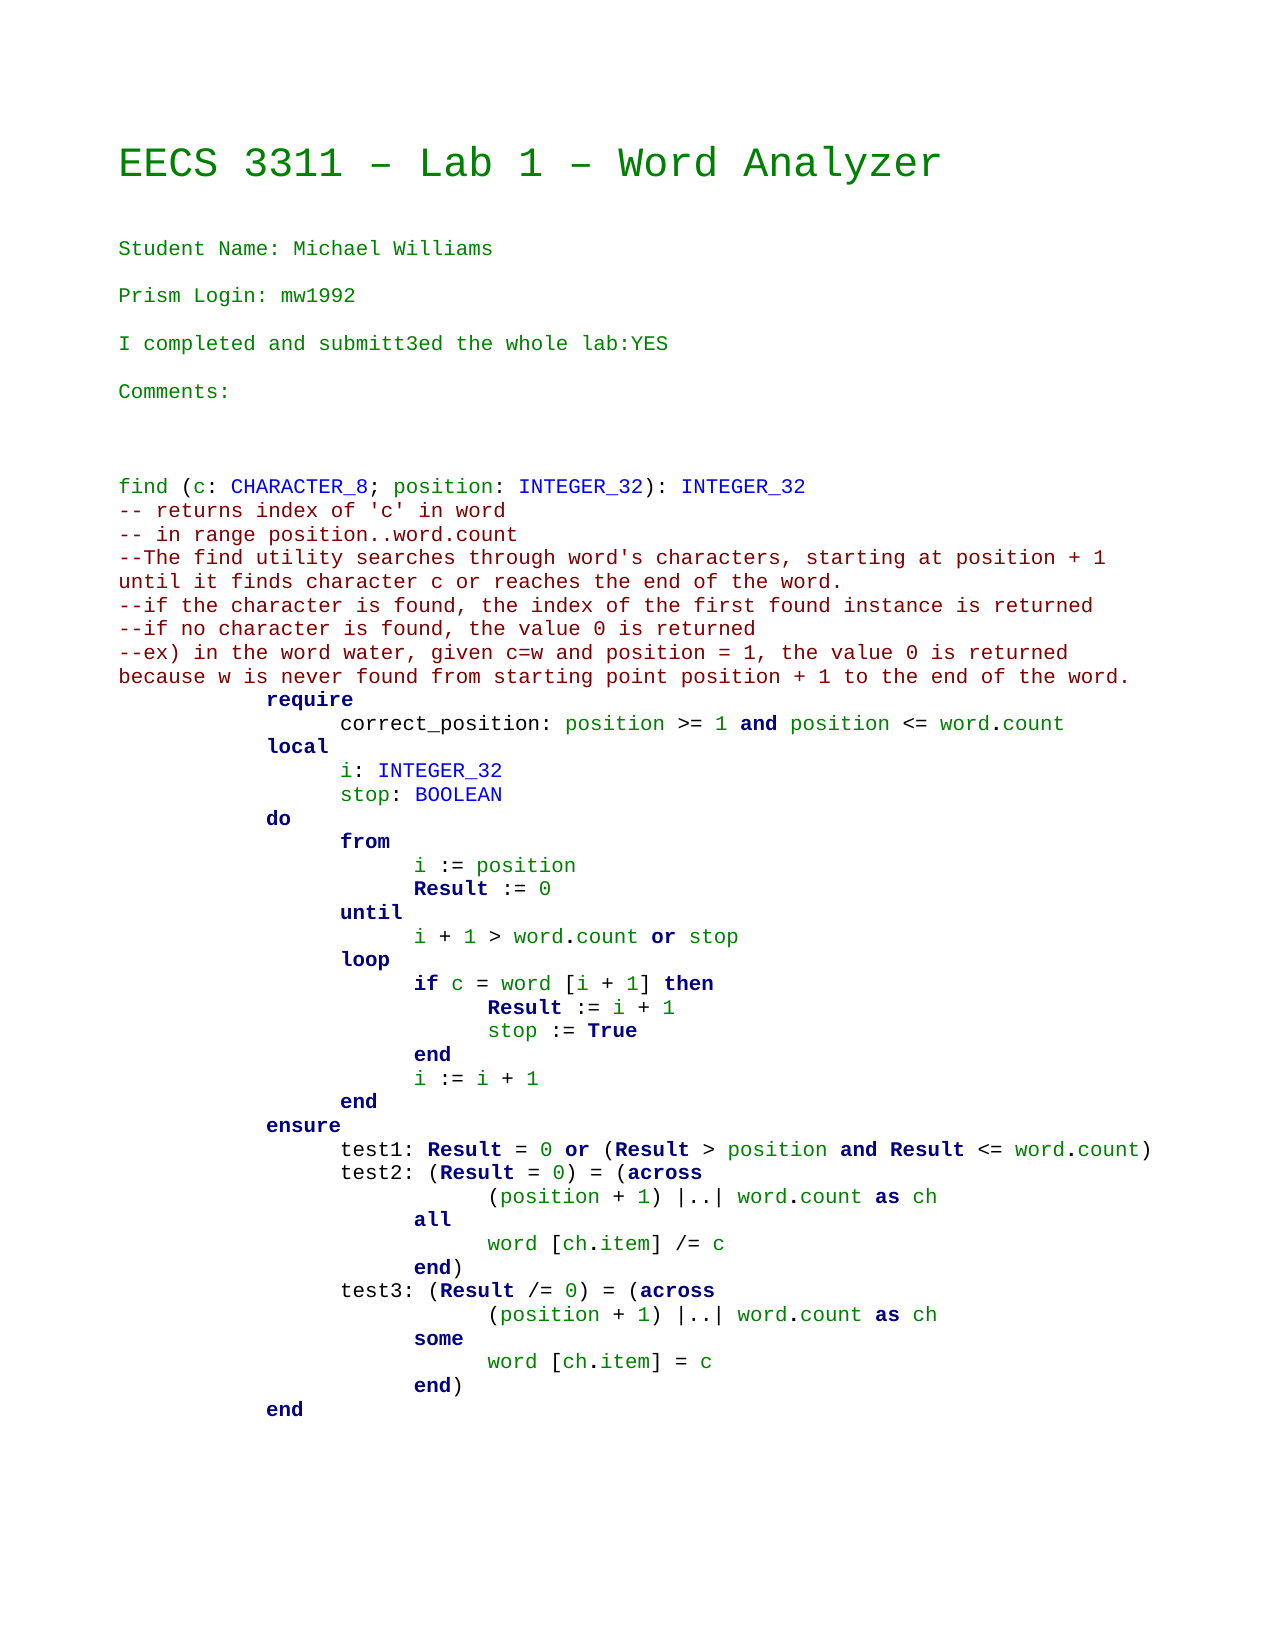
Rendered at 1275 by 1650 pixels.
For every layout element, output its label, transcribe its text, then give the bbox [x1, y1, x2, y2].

text Prism Login: mw1992 [118, 285, 1157, 309]
text Student Name: Michael Williams [118, 237, 1157, 261]
text find (c: CHARACTER_8; position: INTEGER_32): INTEGER_32 -- returns index of 'c' in word -- in range position..word.count --The find utility searches through word's characters, starting at position + 1 until it finds character c or reaches the end of the word. --if the character is found, the index of the first found instance is returned --if no character is found, the value 0 is returned --ex) in the word water, given c=w and position = 1, the value 0 is returned because w is never found from starting point position + 1 to the end of the word. require correct_position: position >= 1 and position <= word.count local i: INTEGER_32 stop: BOOLEAN do from i := position Result := 0 until i + 1 > word.count or stop loop if c = word [i + 1] then Result := i + 1 stop := True end i := i + 1 end ensure test1: Result = 0 or (Result > position and Result <= word.count) test2: (Result = 0) = (across (position + 1) |..| word.count as ch all word [ch.item] /= c end) test3: (Result /= 0) = (across (position + 1) |..| word.count as ch some word [ch.item] = c end) end [118, 476, 1157, 1422]
text EECS 3311 – Lab 1 – Word Analyzer [118, 142, 1157, 189]
text Comments: [118, 381, 1157, 404]
text I completed and submitt3ed the whole lab:YES [118, 333, 1157, 357]
